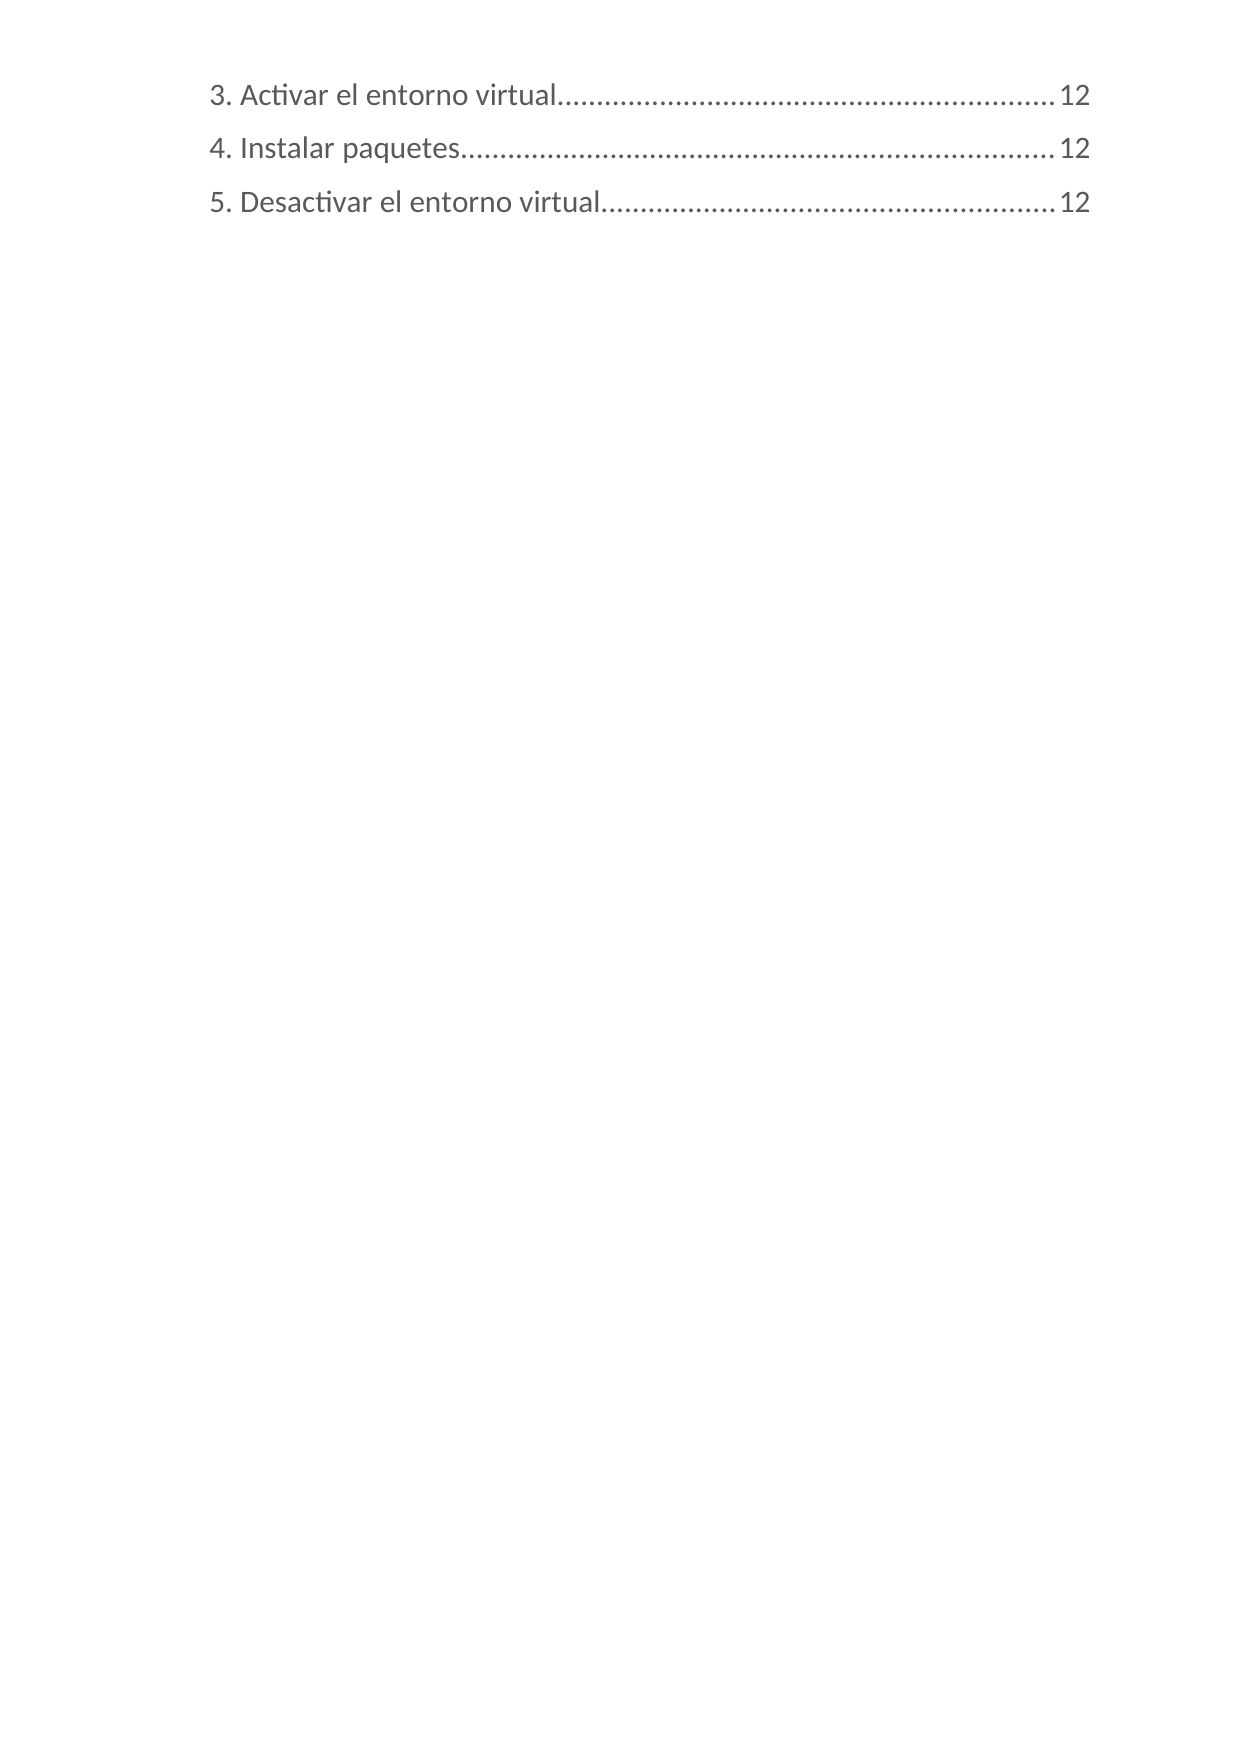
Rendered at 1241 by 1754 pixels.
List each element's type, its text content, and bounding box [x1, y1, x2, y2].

text 3. Activar el entorno virtual 12 [209, 75, 1090, 113]
text 4. Instalar paquetes 12 [209, 129, 1090, 167]
text 5. Desactivar el entorno virtual 12 [209, 182, 1090, 220]
